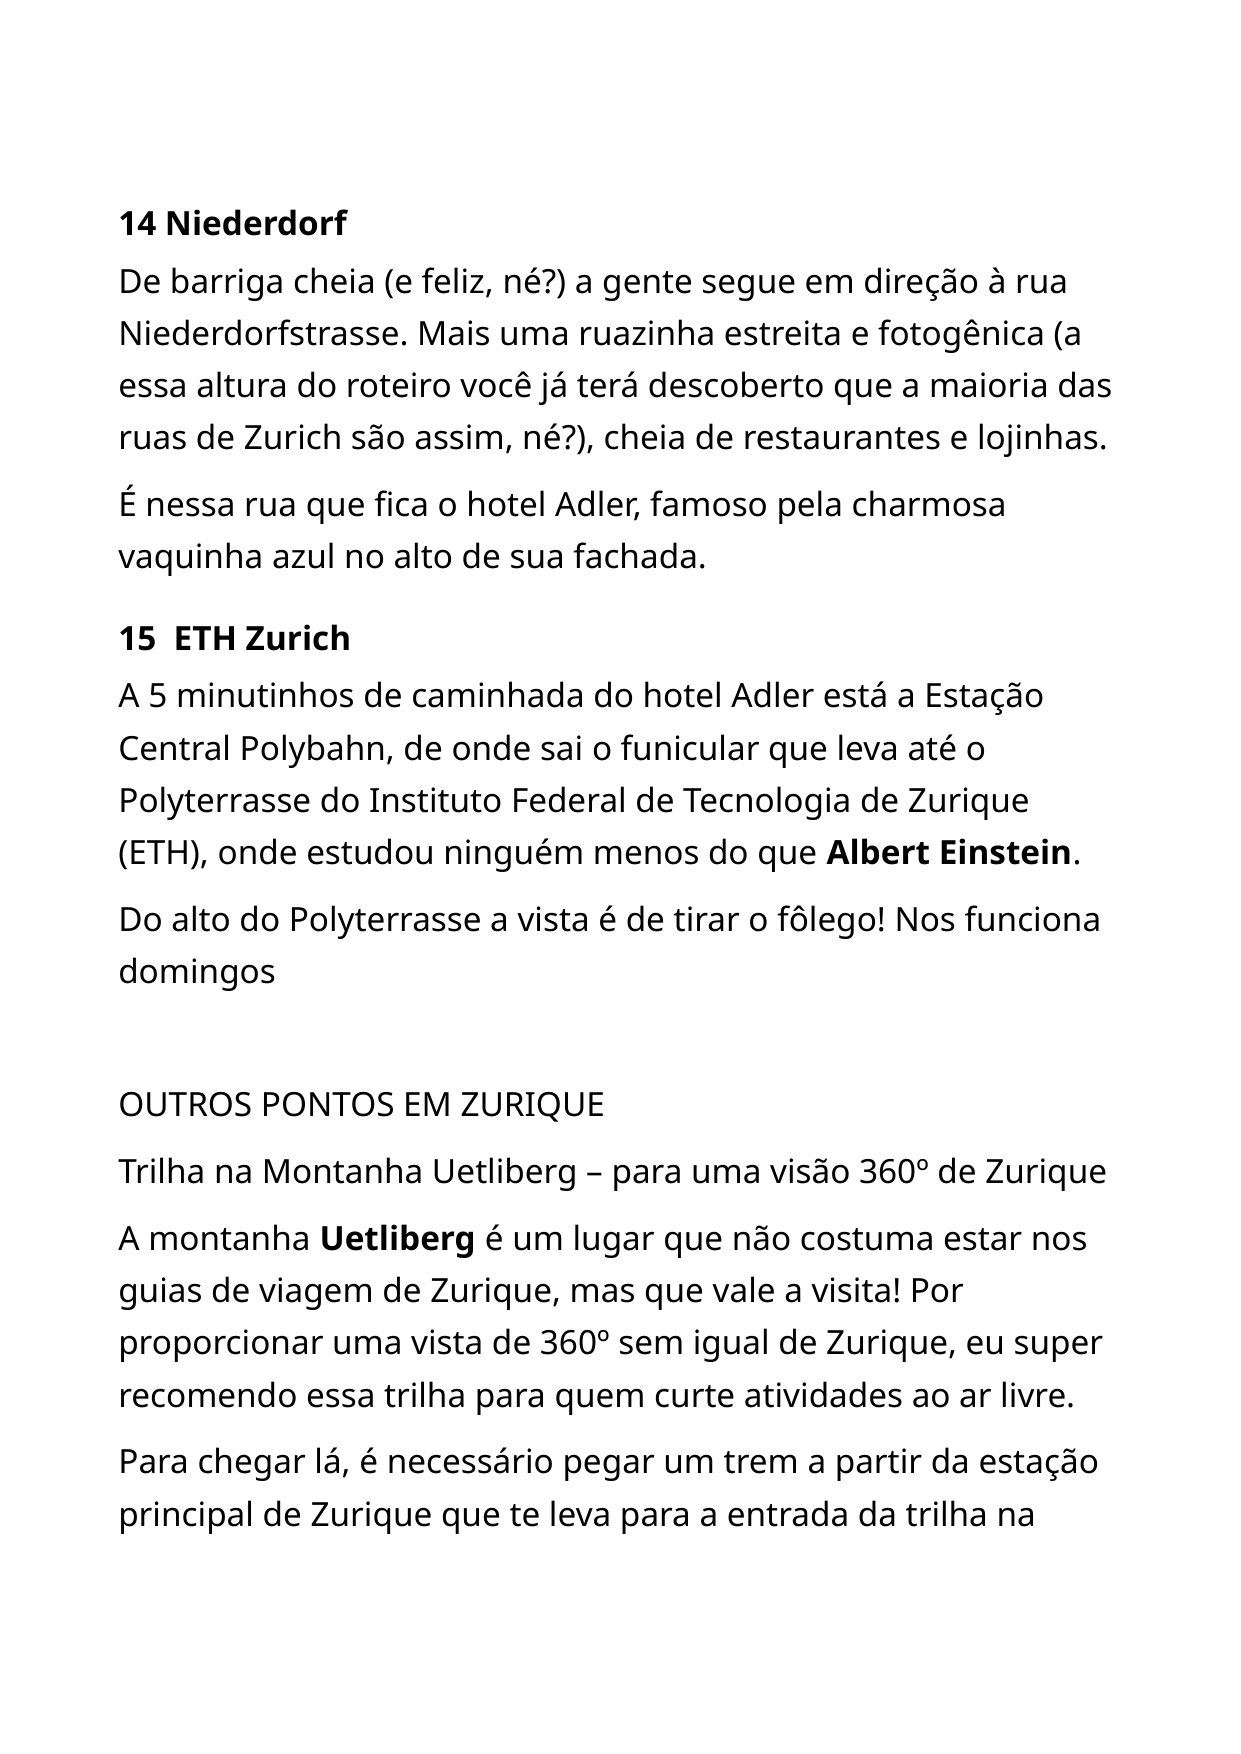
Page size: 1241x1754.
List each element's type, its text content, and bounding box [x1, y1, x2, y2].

text OUTROS PONTOS EM ZURIQUE [118, 1081, 1122, 1127]
text Para chegar lá, é necessário pegar um trem a partir da estação principal de Zurique que te leva para a entrada da trilha na [118, 1438, 1122, 1536]
text Trilha na Montanha Uetliberg – para uma visão 360º de Zurique [118, 1148, 1122, 1193]
subtitle 14 Niederdorf [118, 199, 1122, 245]
text De barriga cheia (e feliz, né?) a gente segue em direção à rua Niederdorfstrasse. Mais uma ruazinha estreita e fotogênica (a essa altura do roteiro você já terá descoberto que a maioria das ruas de Zurich são assim, né?), cheia de restaurantes e lojinhas. [118, 257, 1122, 459]
text É nessa rua que fica o hotel Adler, famoso pela charmosa vaquinha azul no alto de sua fachada. [118, 481, 1122, 578]
text A montanha Uetliberg é um lugar que não costuma estar nos guias de viagem de Zurique, mas que vale a visita! Por proporcionar uma vista de 360º sem igual de Zurique, eu super recomendo essa trilha para quem curte atividades ao ar livre. [118, 1215, 1122, 1417]
text Do alto do Polyterrasse a vista é de tirar o fôlego! Nos funciona domingos [118, 896, 1122, 993]
text A 5 minutinhos de caminhada do hotel Adler está a Estação Central Polybahn, de onde sai o funicular que leva até o Polyterrasse do Instituto Federal de Tecnologia de Zurique (ETH), onde estudou ninguém menos do que Albert Einstein. [118, 672, 1122, 874]
subtitle 15 ETH Zurich [118, 614, 1122, 660]
